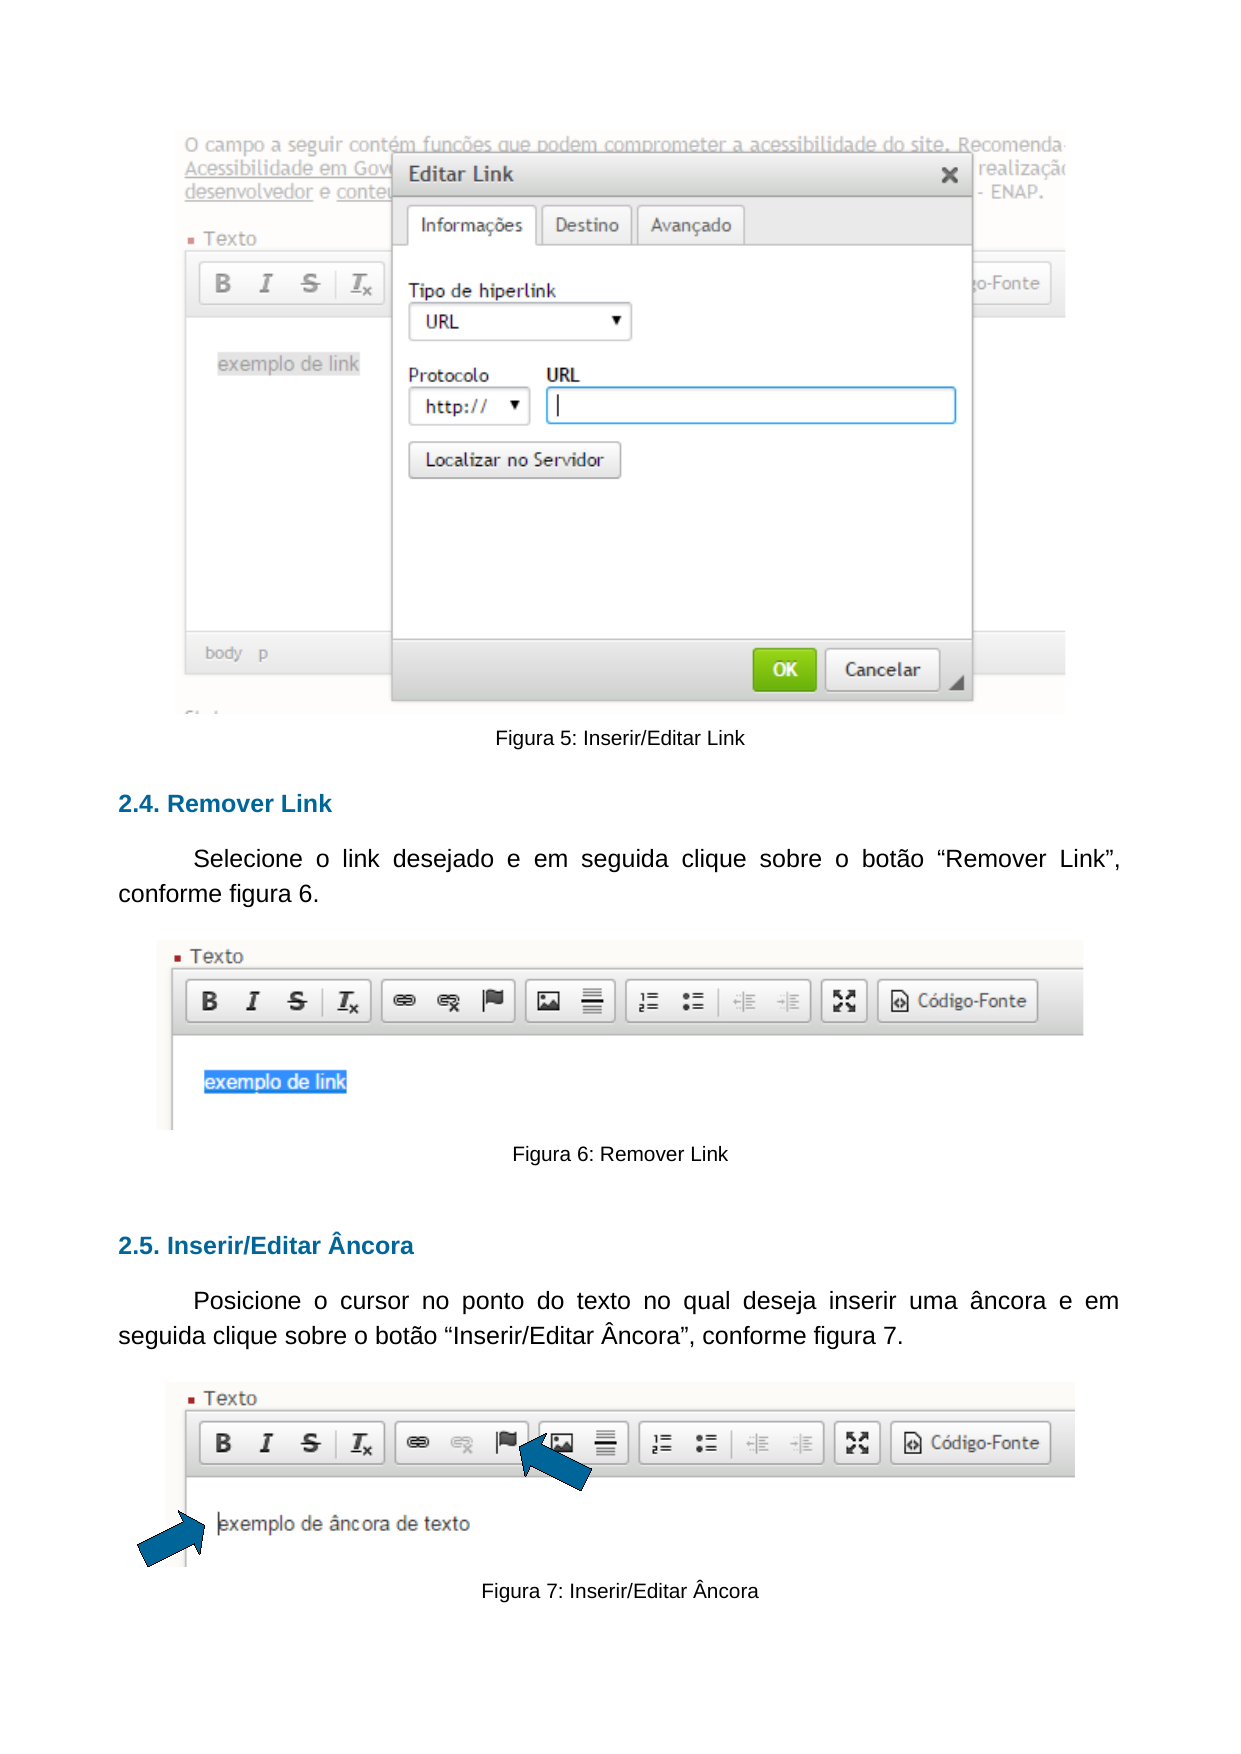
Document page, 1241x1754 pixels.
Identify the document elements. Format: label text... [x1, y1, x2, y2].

subtitle Remover Link [118, 789, 1122, 817]
picture [174, 130, 1066, 714]
text Posicione o cursor no ponto do texto no qual deseja inserir uma âncora e em seguida clique sobre o botão “Inserir/Editar Âncora”, conforme figura 7. [118, 1286, 1122, 1349]
text Figura 6: Remover Link [157, 1130, 1083, 1165]
text Figura 7: Inserir/Editar Âncora [165, 1567, 1075, 1603]
subtitle Inserir/Editar Âncora [118, 1231, 1122, 1259]
text Selecione o link desejado e em seguida clique sobre o botão “Remover Link”, conforme figura 6. [118, 844, 1122, 908]
picture [165, 1382, 1075, 1567]
picture [156, 940, 1084, 1130]
text Figura 5: Inserir/Editar Link [175, 714, 1065, 749]
